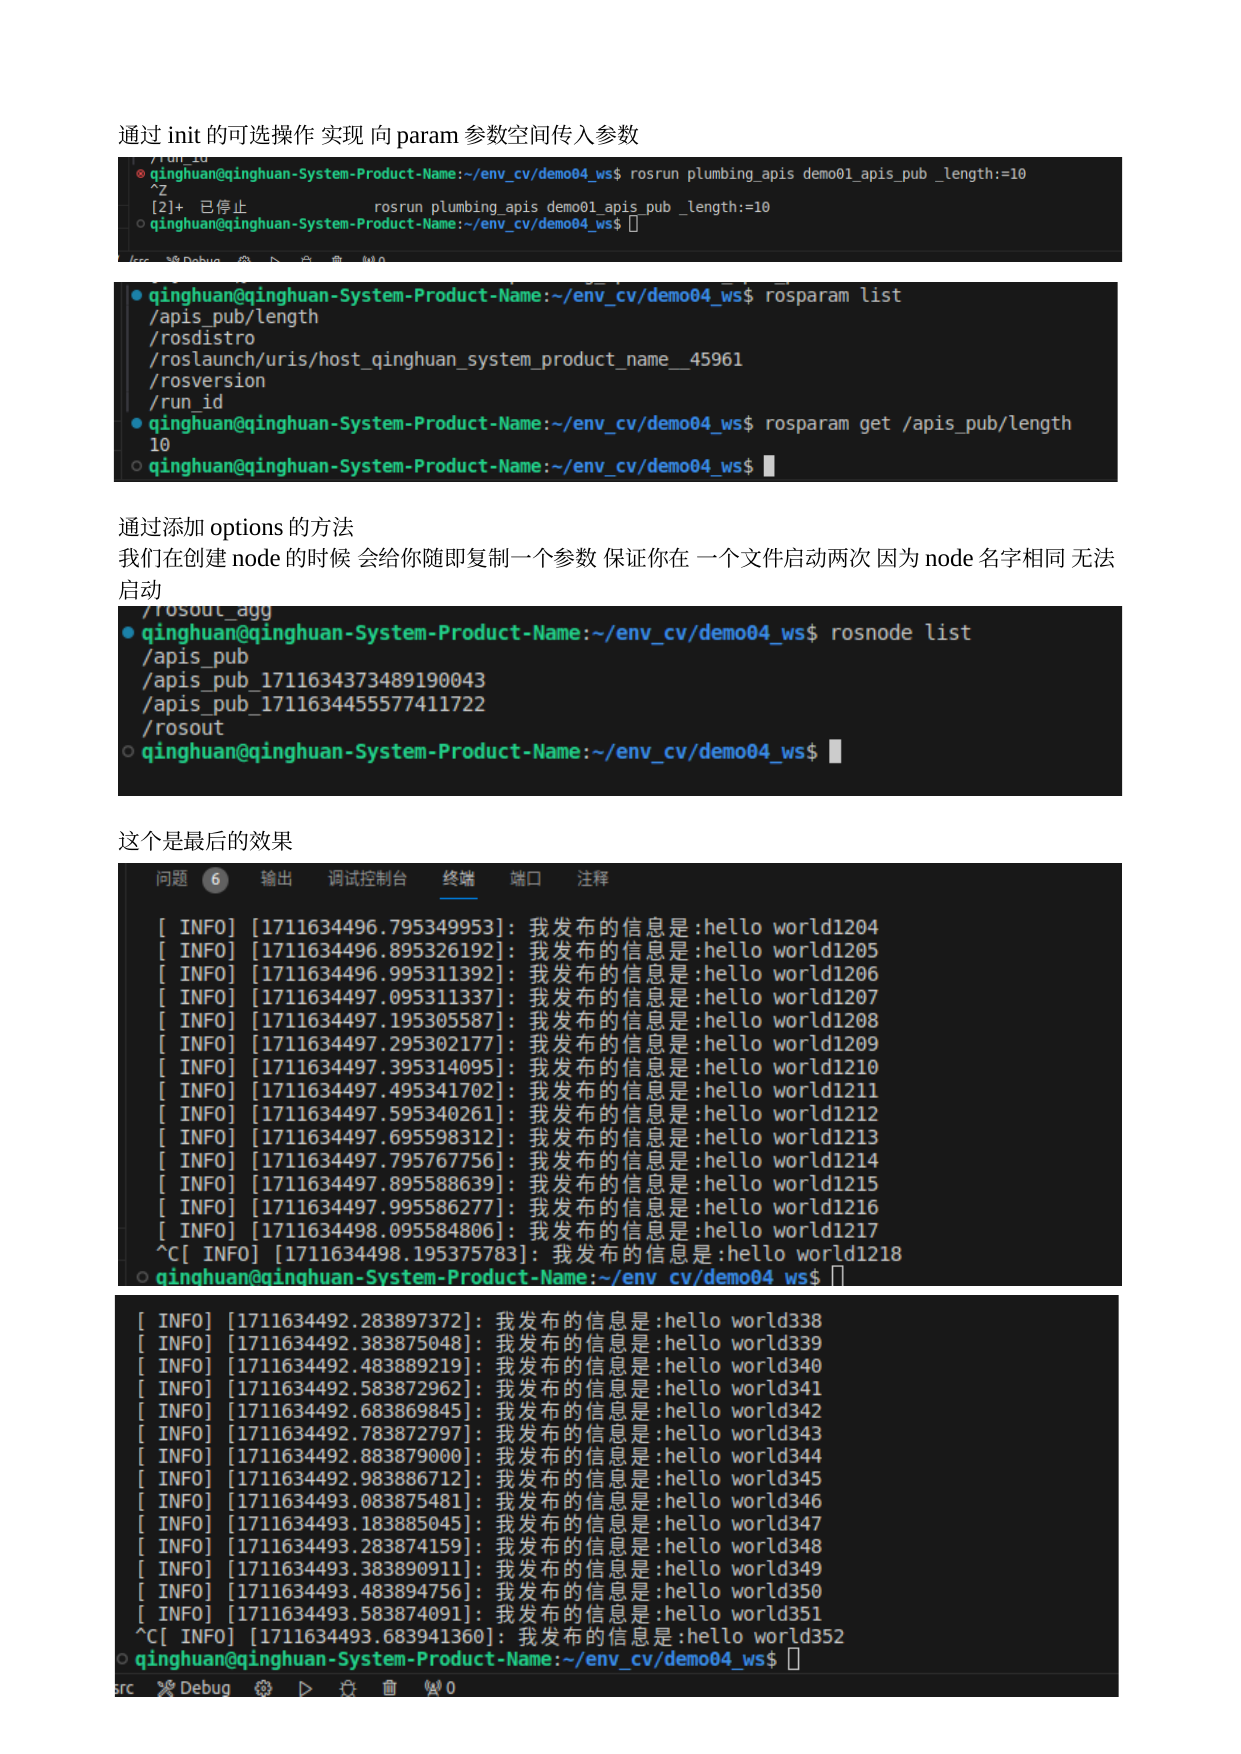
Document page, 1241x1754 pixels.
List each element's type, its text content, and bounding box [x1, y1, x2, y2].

picture [118, 863, 1122, 1286]
picture [118, 606, 1123, 796]
text 通过添加options的方法 [118, 510, 1122, 541]
text 通过 init的可选操作 实现 向param参数空间传入参数 [118, 118, 1122, 149]
picture [113, 282, 1118, 482]
picture [114, 1295, 1119, 1697]
text 我们在创建node的时候 会给你随即复制一个参数 保证你在 一个文件启动两次 因为node名字相同 无法启动 [118, 541, 1122, 604]
text 这个是最后的效果 [118, 824, 1122, 856]
picture [118, 157, 1123, 262]
